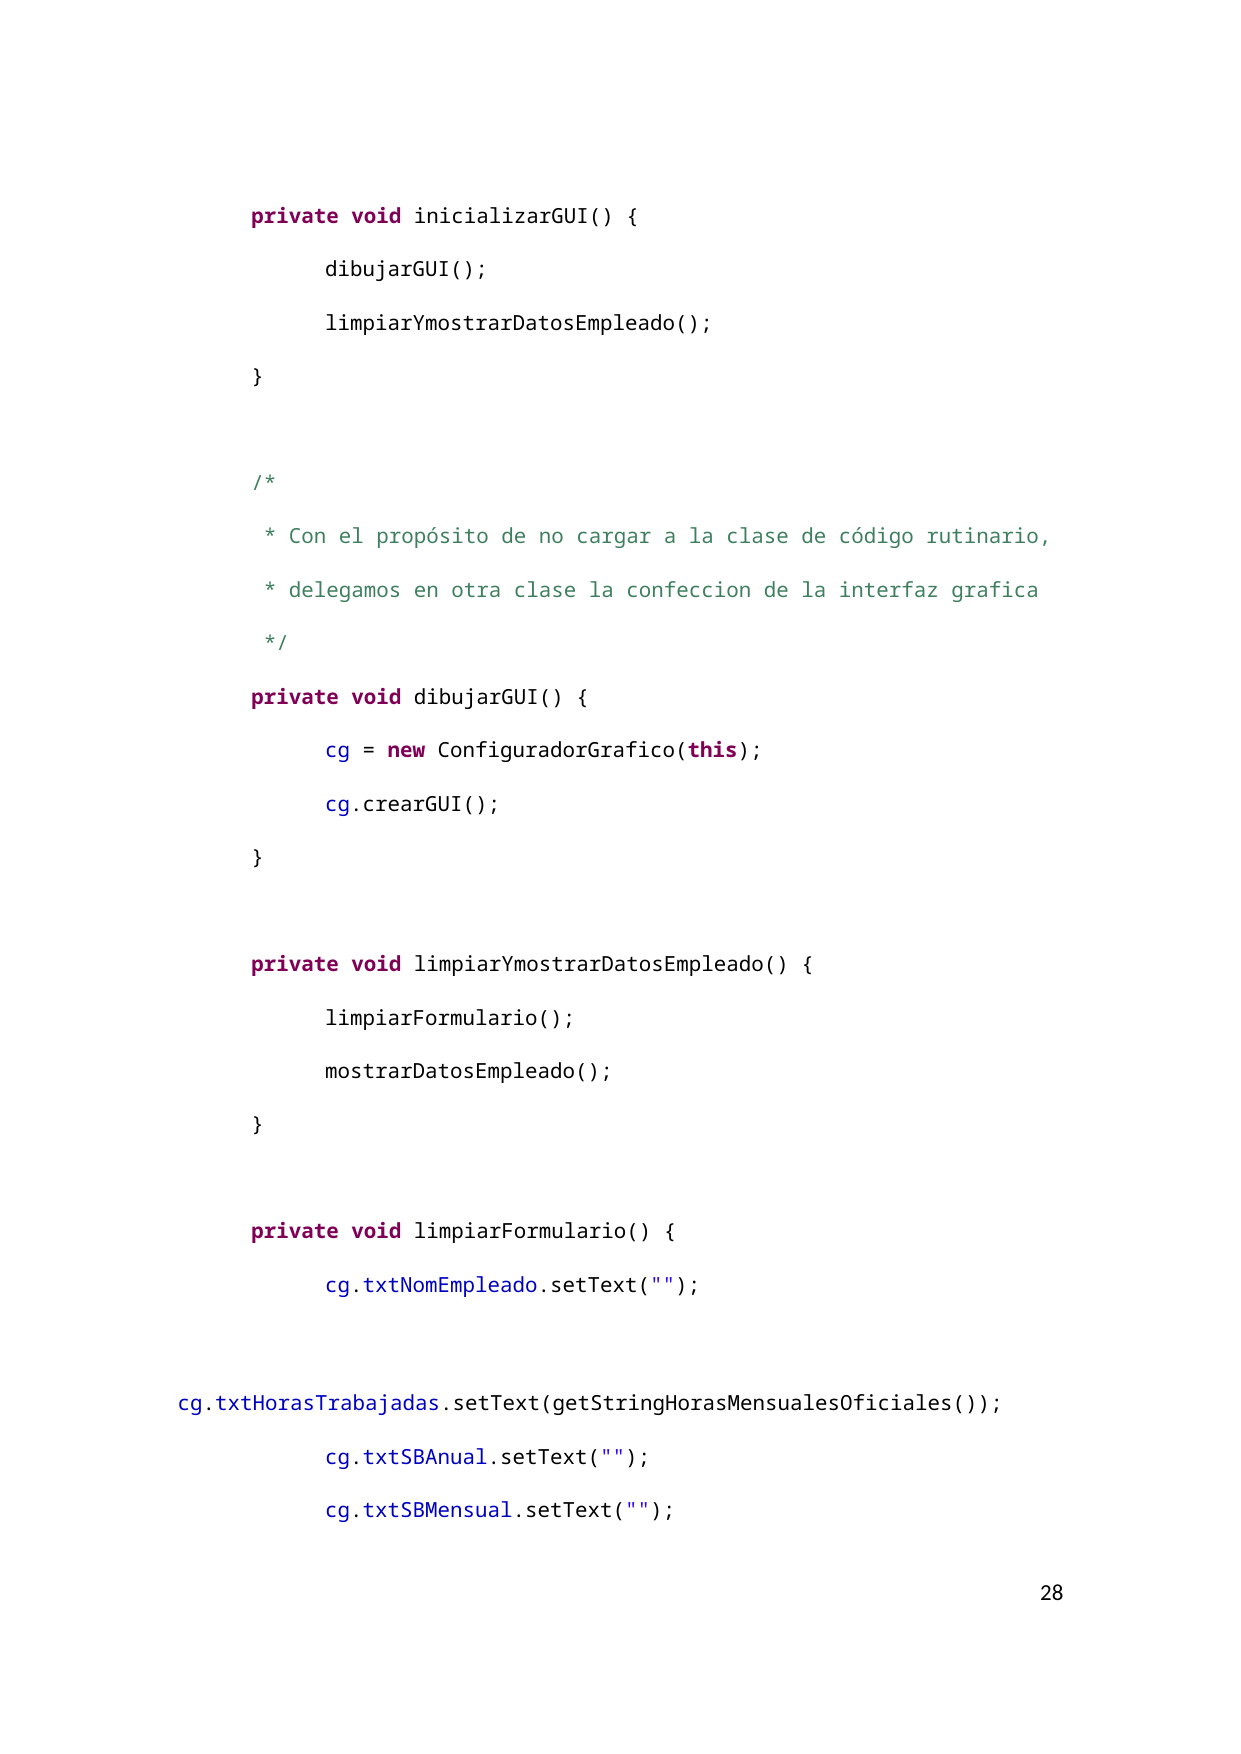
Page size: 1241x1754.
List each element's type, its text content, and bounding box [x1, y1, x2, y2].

text private void dibujarGUI() { [177, 682, 1063, 710]
text /* [177, 468, 1063, 497]
text * delegamos en otra clase la confeccion de la interfaz grafica [177, 575, 1063, 603]
text cg.txtSBMensual.setText(""); [177, 1495, 1063, 1524]
text mostrarDatosEmpleado(); [177, 1056, 1063, 1084]
text cg = new ConfiguradorGrafico(this); [177, 735, 1063, 764]
text limpiarFormulario(); [177, 1003, 1063, 1031]
text */ [177, 628, 1063, 657]
text cg.crearGUI(); [177, 789, 1063, 817]
text } [177, 361, 1063, 390]
text cg.txtHorasTrabajadas.setText(getStringHorasMensualesOficiales()); [177, 1323, 1063, 1417]
text * Con el propósito de no cargar a la clase de código rutinario, [177, 522, 1063, 550]
text cg.txtSBAnual.setText(""); [177, 1442, 1063, 1470]
text cg.txtNomEmpleado.setText(""); [177, 1270, 1063, 1298]
text dibujarGUI(); [177, 254, 1063, 283]
text private void limpiarYmostrarDatosEmpleado() { [177, 949, 1063, 978]
text private void inicializarGUI() { [177, 201, 1063, 229]
text limpiarYmostrarDatosEmpleado(); [177, 308, 1063, 336]
text } [177, 842, 1063, 871]
text } [177, 1109, 1063, 1138]
text private void limpiarFormulario() { [177, 1216, 1063, 1245]
